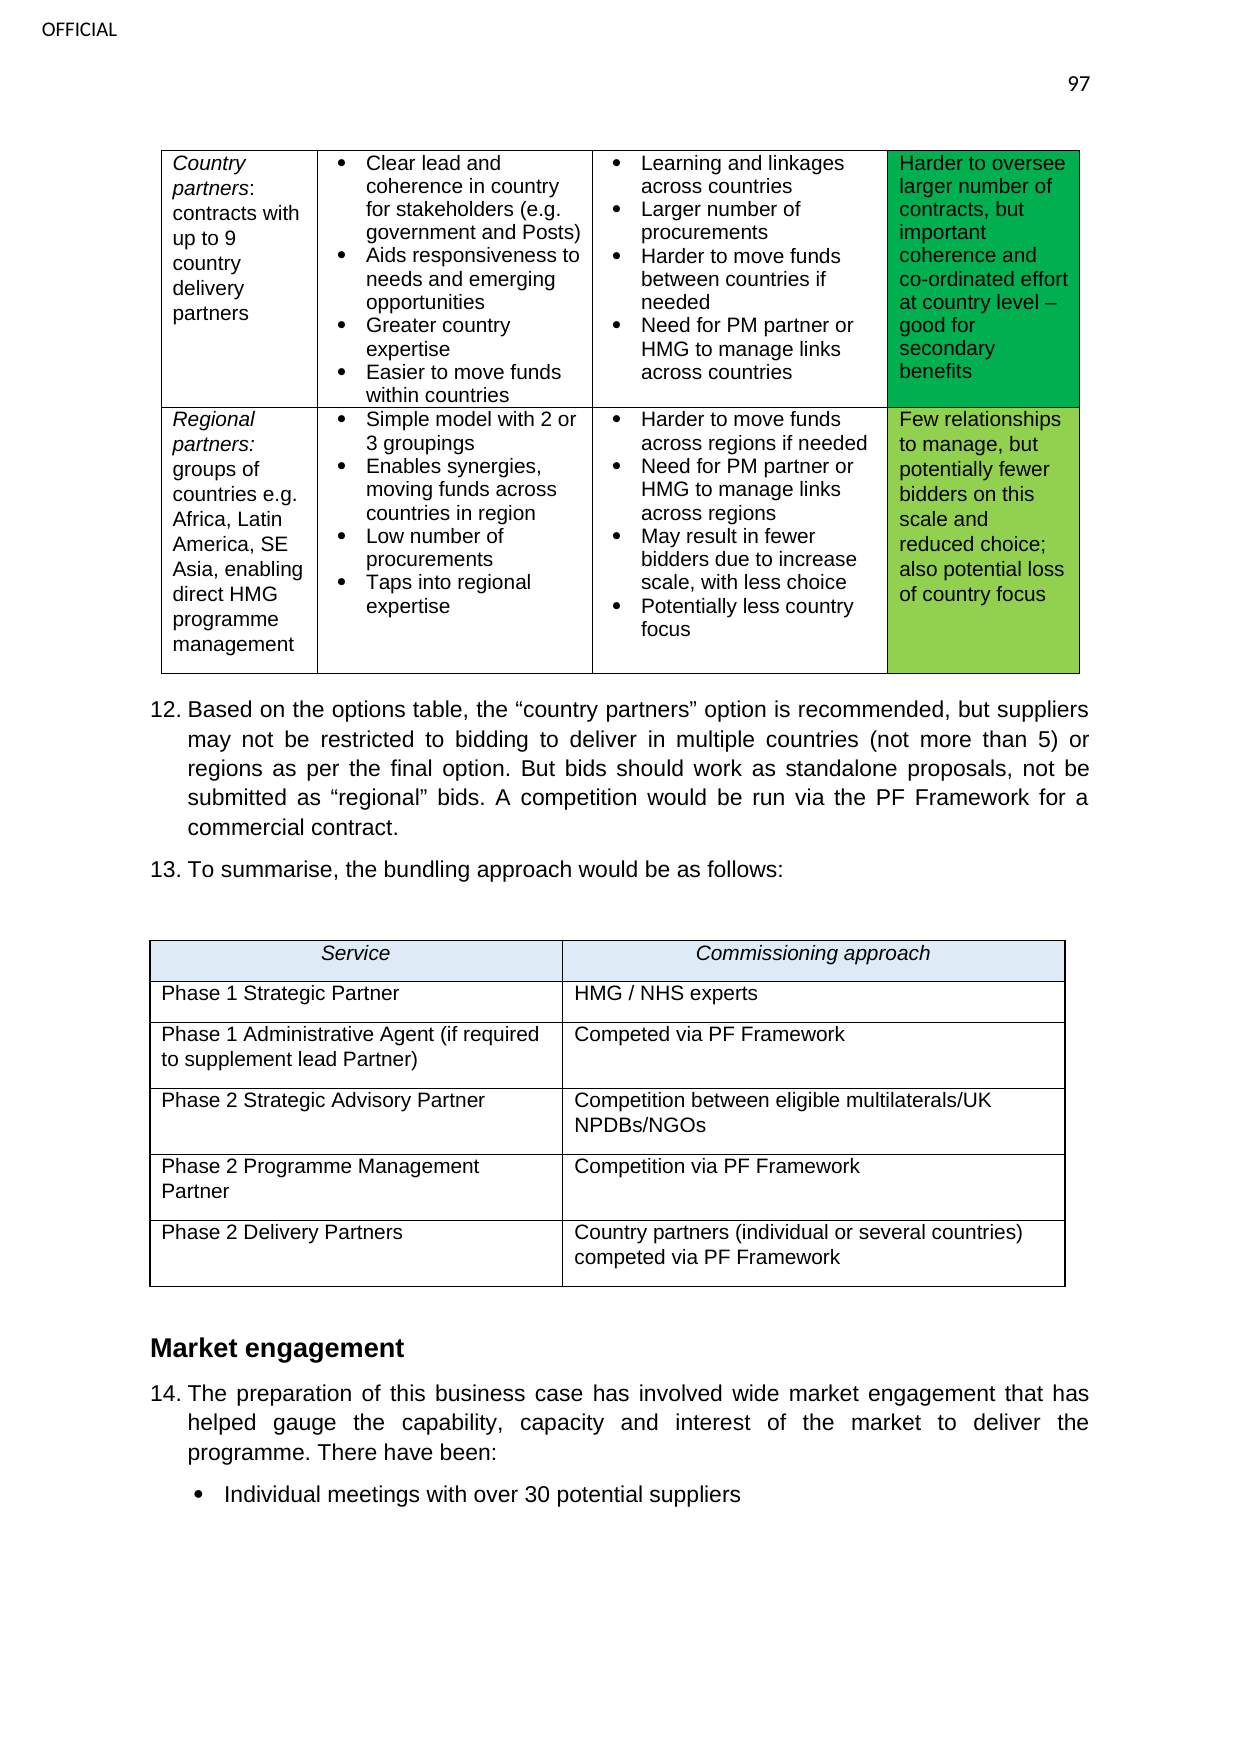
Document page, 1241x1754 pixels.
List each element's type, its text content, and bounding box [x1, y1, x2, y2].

table_cell Phase 2 Strategic Advisory Partner [151, 1089, 562, 1154]
table_cell Competed via PF Framework [563, 1023, 1064, 1088]
table_cell Harder to oversee larger number of contracts, but important coherence and co-ordinated effort at country level – good for secondary benefits [888, 151, 1079, 407]
table_header Commissioning approach [563, 941, 1064, 981]
list The preparation of this business case has involved wide market engagement that has helped gauge the capability, capacity and interest of the market to deliver the programme. There have been: [150, 1381, 1090, 1465]
table_cell Simple model with 2 or 3 groupings Enables synergies, moving funds across countries in region Low number of procurements Taps into regional expertise [318, 408, 592, 673]
list Based on the options table, the “country partners” option is recommended, but suppliers may not be restricted to bidding to deliver in multiple countries (not more than 5) or regions as per the final option. But bids should work as standalone proposals, not be submitted as “regional” bids. A competition would be run via the PF Framework for a commercial contract. [150, 697, 1090, 840]
list To summarise, the bundling approach would be as follows: [150, 856, 1090, 882]
table_cell Few relationships to manage, but potentially fewer bidders on this scale and reduced choice; also potential loss of country focus [888, 408, 1079, 673]
table_header Service [151, 941, 562, 981]
table_cell Phase 1 Administrative Agent (if required to supplement lead Partner) [151, 1023, 562, 1088]
table_cell Harder to move funds across regions if needed Need for PM partner or HMG to manage links across regions May result in fewer bidders due to increase scale, with less choice Potentially less country focus [593, 408, 887, 673]
table_cell Competition via PF Framework [563, 1155, 1064, 1220]
table_cell Phase 1 Strategic Partner [151, 982, 562, 1022]
table_cell Learning and linkages across countries Larger number of procurements Harder to move funds between countries if needed Need for PM partner or HMG to manage links across countries [593, 151, 887, 407]
list Individual meetings with over 30 potential suppliers [194, 1481, 1090, 1507]
table_cell Regional partners: groups of countries e.g. Africa, Latin America, SE Asia, enabling direct HMG programme management [162, 408, 317, 673]
table_cell Country partners: contracts with up to 9 country delivery partners [162, 151, 317, 407]
table_cell Country partners (individual or several countries) competed via PF Framework [563, 1221, 1064, 1286]
table_cell Competition between eligible multilaterals/UK NPDBs/NGOs [563, 1089, 1064, 1154]
subtitle Market engagement [150, 1333, 1090, 1364]
table_cell Clear lead and coherence in country for stakeholders (e.g. government and Posts) Aids responsiveness to needs and emerging opportunities Greater country expertise Easier to move funds within countries [318, 151, 592, 407]
table_cell Phase 2 Delivery Partners [151, 1221, 562, 1286]
table_cell HMG / NHS experts [563, 982, 1064, 1022]
table_cell Phase 2 Programme Management Partner [151, 1155, 562, 1220]
